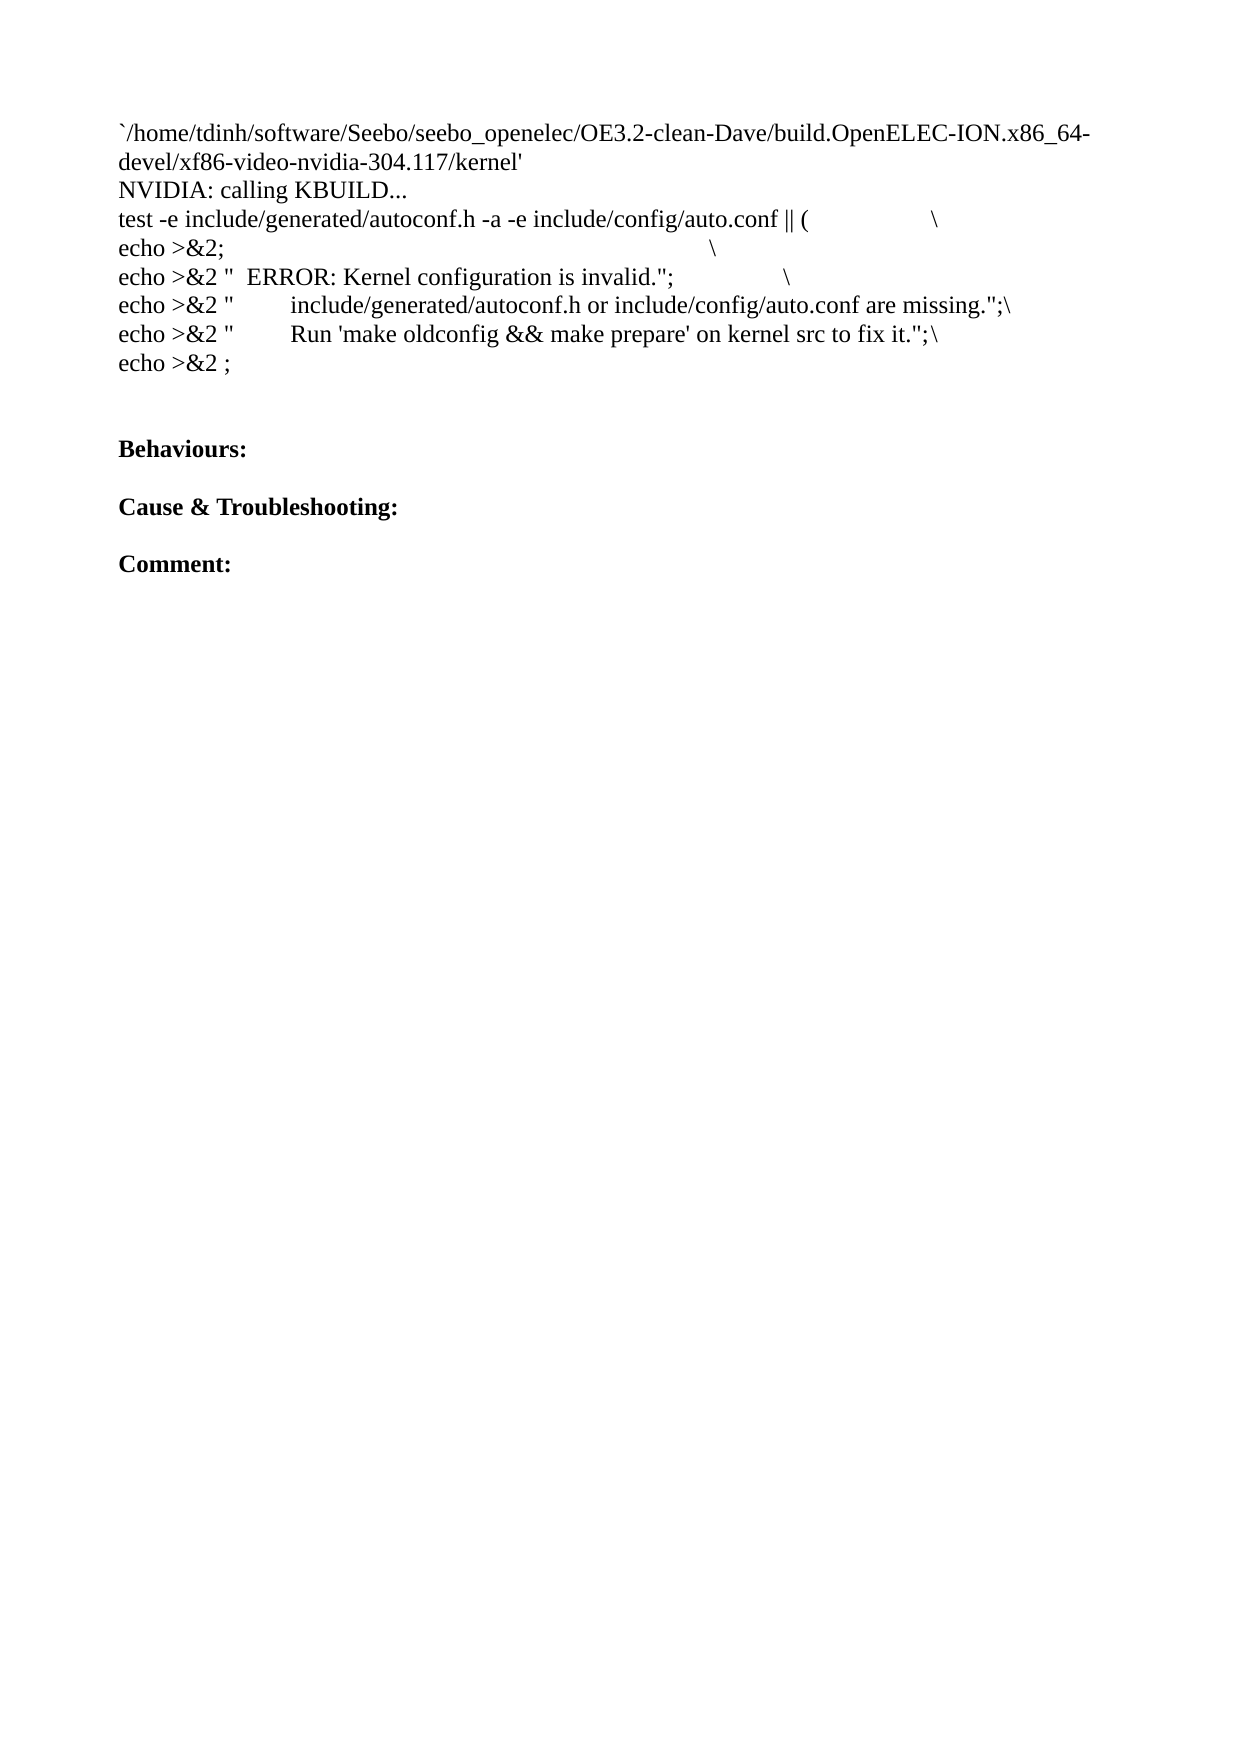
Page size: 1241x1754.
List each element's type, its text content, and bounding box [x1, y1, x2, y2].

text Comment: [118, 549, 1122, 578]
text echo >&2 " Run 'make oldconfig && make prepare' on kernel src to fix it."; \ [118, 319, 1122, 348]
text echo >&2; \ [118, 233, 1122, 262]
text test -e include/generated/autoconf.h -a -e include/config/auto.conf || ( \ [118, 204, 1122, 233]
text Behaviours: [118, 434, 1122, 463]
text echo >&2 " ERROR: Kernel configuration is invalid."; \ [118, 262, 1122, 291]
text echo >&2 " include/generated/autoconf.h or include/config/auto.conf are missing.";\ [118, 291, 1122, 319]
text `/home/tdinh/software/Seebo/seebo_openelec/OE3.2-clean-Dave/build.OpenELEC-ION.x86_64-devel/xf86-video-nvidia-304.117/kernel' [118, 118, 1122, 176]
text echo >&2 ; [118, 348, 1122, 377]
text Cause & Troubleshooting: [118, 492, 1122, 521]
text NVIDIA: calling KBUILD... [118, 176, 1122, 204]
